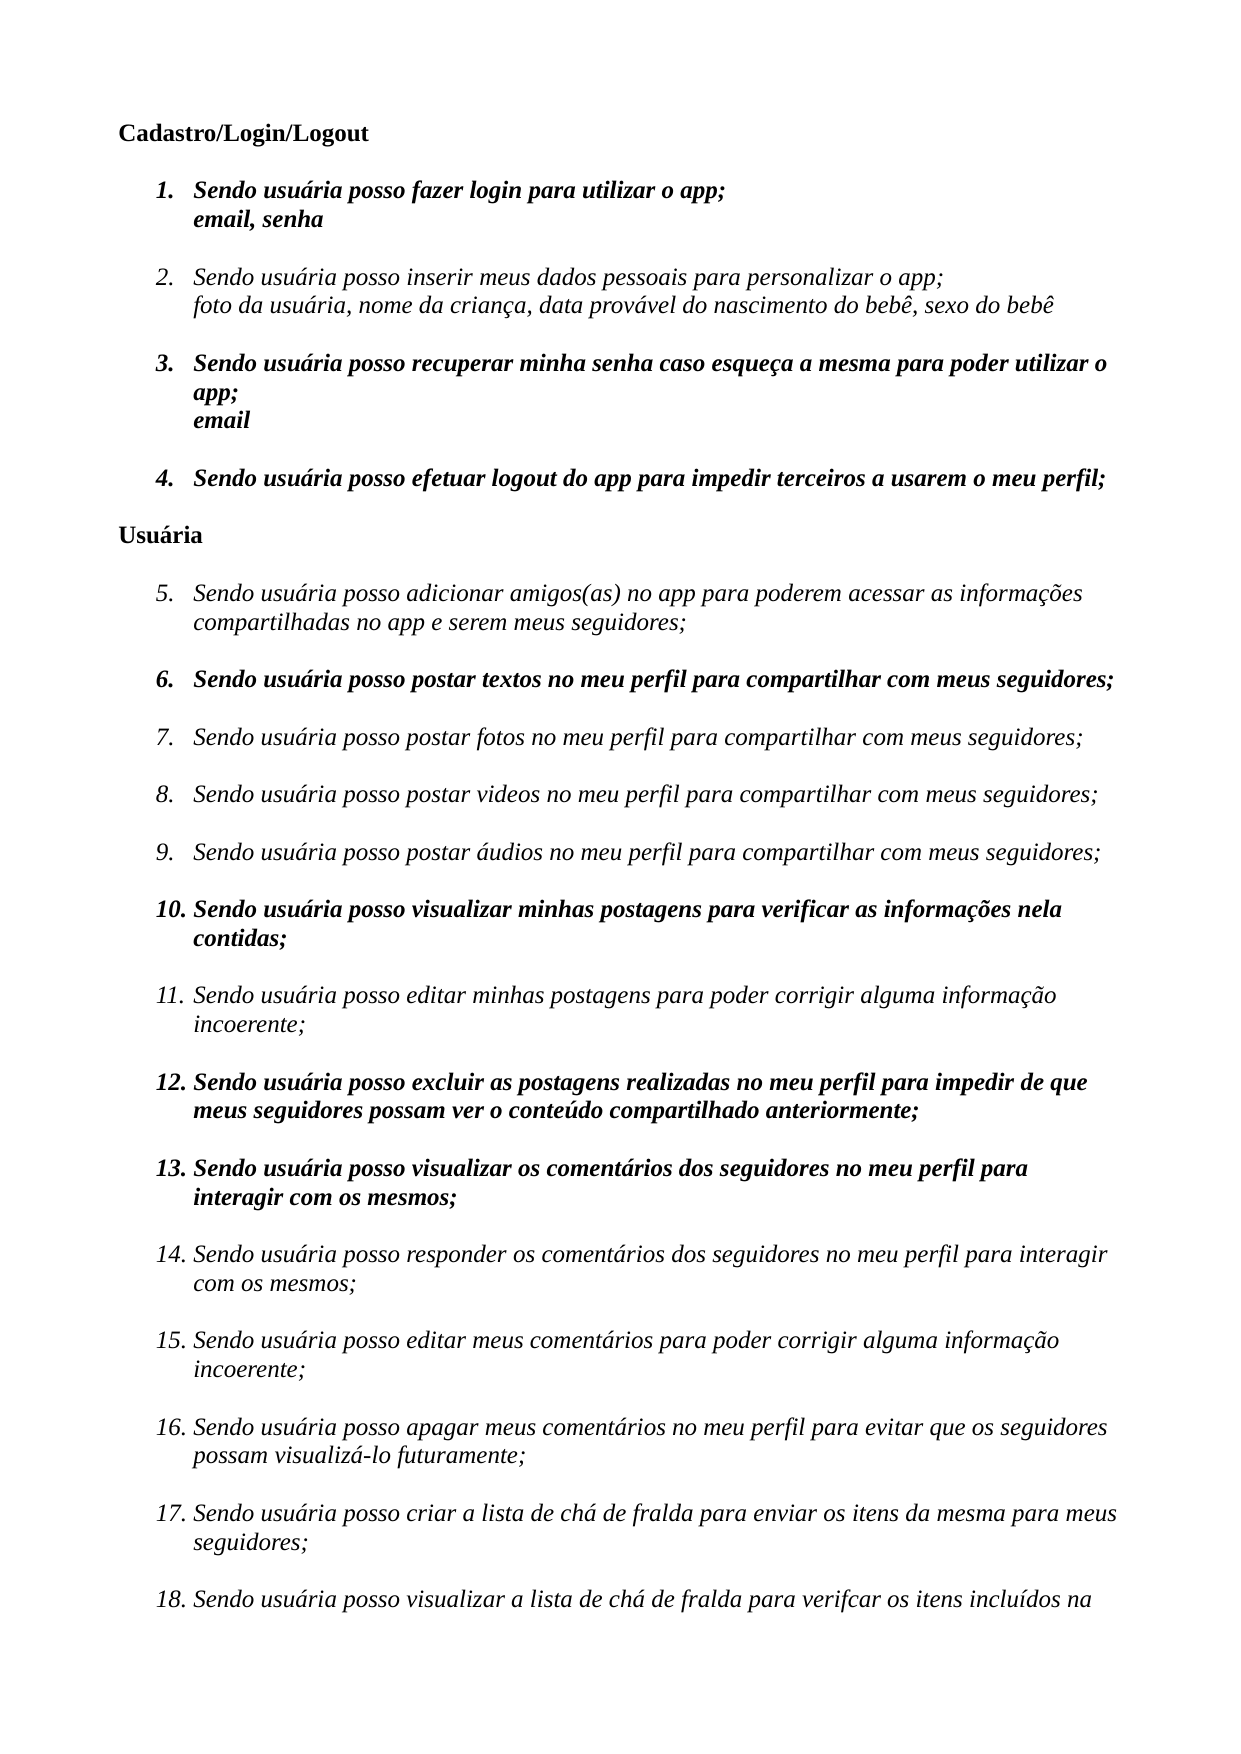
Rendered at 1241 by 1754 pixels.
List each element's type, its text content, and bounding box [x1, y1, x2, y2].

list Sendo usuária posso visualizar minhas postagens para verificar as informações nela contidas; [156, 894, 1122, 952]
text Cadastro/Login/Logout [118, 118, 1122, 147]
list Sendo usuária posso postar videos no meu perfil para compartilhar com meus seguidores; [156, 779, 1122, 808]
list email, senha [156, 204, 1122, 233]
text Usuária [118, 521, 1122, 549]
list Sendo usuária posso postar textos no meu perfil para compartilhar com meus seguidores; [156, 664, 1122, 693]
list Sendo usuária posso postar áudios no meu perfil para compartilhar com meus seguidores; [156, 837, 1122, 866]
list Sendo usuária posso responder os comentários dos seguidores no meu perfil para interagir com os mesmos; [156, 1239, 1122, 1297]
list Sendo usuária posso recuperar minha senha caso esqueça a mesma para poder utilizar o app; [156, 348, 1122, 406]
list Sendo usuária posso efetuar logout do app para impedir terceiros a usarem o meu perfil; [156, 463, 1122, 492]
list Sendo usuária posso editar minhas postagens para poder corrigir alguma informação incoerente; [156, 981, 1122, 1038]
list Sendo usuária posso inserir meus dados pessoais para personalizar o app; [156, 262, 1122, 291]
list Sendo usuária posso postar fotos no meu perfil para compartilhar com meus seguidores; [156, 722, 1122, 751]
list Sendo usuária posso adicionar amigos(as) no app para poderem acessar as informações compartilhadas no app e serem meus seguidores; [156, 578, 1122, 636]
list Sendo usuária posso editar meus comentários para poder corrigir alguma informação incoerente; [156, 1326, 1122, 1383]
list Sendo usuária posso apagar meus comentários no meu perfil para evitar que os seguidores possam visualizá-lo futuramente; [156, 1412, 1122, 1469]
list Sendo usuária posso visualizar os comentários dos seguidores no meu perfil para interagir com os mesmos; [156, 1153, 1122, 1211]
list email [156, 406, 1122, 434]
list Sendo usuária posso visualizar a lista de chá de fralda para verifcar os itens incluídos na [156, 1584, 1122, 1613]
list Sendo usuária posso criar a lista de chá de fralda para enviar os itens da mesma para meus seguidores; [156, 1498, 1122, 1556]
list foto da usuária, nome da criança, data provável do nascimento do bebê, sexo do bebê [156, 291, 1122, 319]
list Sendo usuária posso fazer login para utilizar o app; [156, 176, 1122, 204]
list Sendo usuária posso excluir as postagens realizadas no meu perfil para impedir de que meus seguidores possam ver o conteúdo compartilhado anteriormente; [156, 1067, 1122, 1124]
